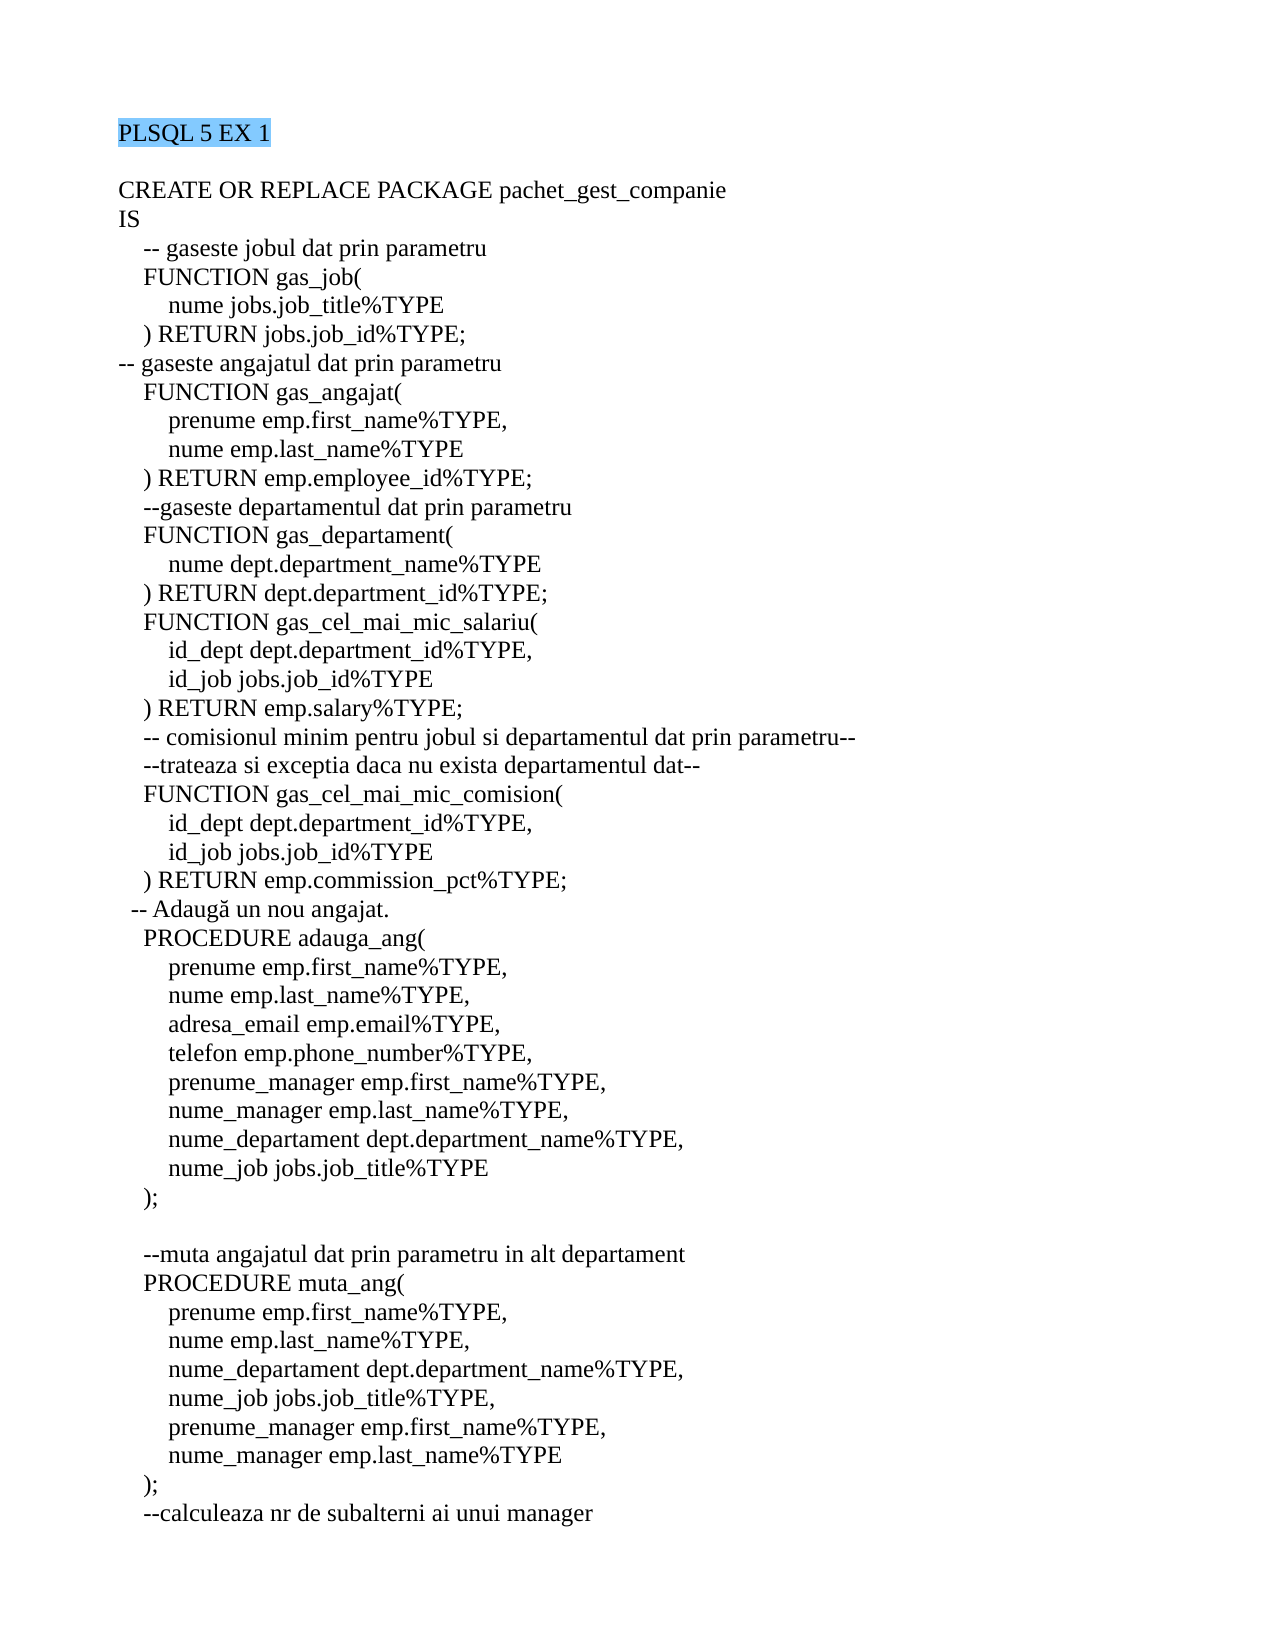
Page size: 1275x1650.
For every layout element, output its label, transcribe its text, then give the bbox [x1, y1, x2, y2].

text IS [118, 204, 1157, 233]
text ); [118, 1469, 1157, 1498]
text -- gaseste jobul dat prin parametru [118, 233, 1157, 262]
text -- comisionul minim pentru jobul si departamentul dat prin parametru-- [118, 722, 1157, 751]
text id_dept dept.department_id%TYPE, [118, 636, 1157, 664]
text nume_job jobs.job_title%TYPE, [118, 1383, 1157, 1412]
text adresa_email emp.email%TYPE, [118, 1009, 1157, 1038]
text prenume emp.first_name%TYPE, [118, 952, 1157, 981]
text ) RETURN jobs.job_id%TYPE; [118, 319, 1157, 348]
text ) RETURN dept.department_id%TYPE; [118, 578, 1157, 607]
text nume dept.department_name%TYPE [118, 549, 1157, 578]
text -- gaseste angajatul dat prin parametru [118, 348, 1157, 377]
text CREATE OR REPLACE PACKAGE pachet_gest_companie [118, 176, 1157, 204]
text ); [118, 1182, 1157, 1211]
text FUNCTION gas_departament( [118, 521, 1157, 549]
text id_dept dept.department_id%TYPE, [118, 808, 1157, 837]
text FUNCTION gas_cel_mai_mic_salariu( [118, 607, 1157, 636]
text nume_departament dept.department_name%TYPE, [118, 1124, 1157, 1153]
text nume_departament dept.department_name%TYPE, [118, 1354, 1157, 1383]
text prenume emp.first_name%TYPE, [118, 406, 1157, 434]
text --gaseste departamentul dat prin parametru [118, 492, 1157, 521]
text PROCEDURE muta_ang( [118, 1268, 1157, 1297]
text --calculeaza nr de subalterni ai unui manager [118, 1498, 1157, 1527]
text nume jobs.job_title%TYPE [118, 291, 1157, 319]
text nume_manager emp.last_name%TYPE [118, 1441, 1157, 1469]
text FUNCTION gas_cel_mai_mic_comision( [118, 779, 1157, 808]
text prenume_manager emp.first_name%TYPE, [118, 1412, 1157, 1441]
text FUNCTION gas_angajat( [118, 377, 1157, 406]
text ) RETURN emp.employee_id%TYPE; [118, 463, 1157, 492]
text ) RETURN emp.salary%TYPE; [118, 693, 1157, 722]
text nume_job jobs.job_title%TYPE [118, 1153, 1157, 1182]
text --trateaza si exceptia daca nu exista departamentul dat-- [118, 751, 1157, 779]
text PROCEDURE adauga_ang( [118, 923, 1157, 952]
text id_job jobs.job_id%TYPE [118, 837, 1157, 866]
text -- Adaugă un nou angajat. [118, 894, 1157, 923]
text --muta angajatul dat prin parametru in alt departament [118, 1239, 1157, 1268]
text ) RETURN emp.commission_pct%TYPE; [118, 866, 1157, 894]
text prenume_manager emp.first_name%TYPE, [118, 1067, 1157, 1096]
text FUNCTION gas_job( [118, 262, 1157, 291]
text nume_manager emp.last_name%TYPE, [118, 1096, 1157, 1124]
text nume emp.last_name%TYPE [118, 434, 1157, 463]
text PLSQL 5 EX 1 [118, 118, 1157, 147]
text nume emp.last_name%TYPE, [118, 981, 1157, 1009]
text prenume emp.first_name%TYPE, [118, 1297, 1157, 1326]
text id_job jobs.job_id%TYPE [118, 664, 1157, 693]
text telefon emp.phone_number%TYPE, [118, 1038, 1157, 1067]
text nume emp.last_name%TYPE, [118, 1326, 1157, 1354]
